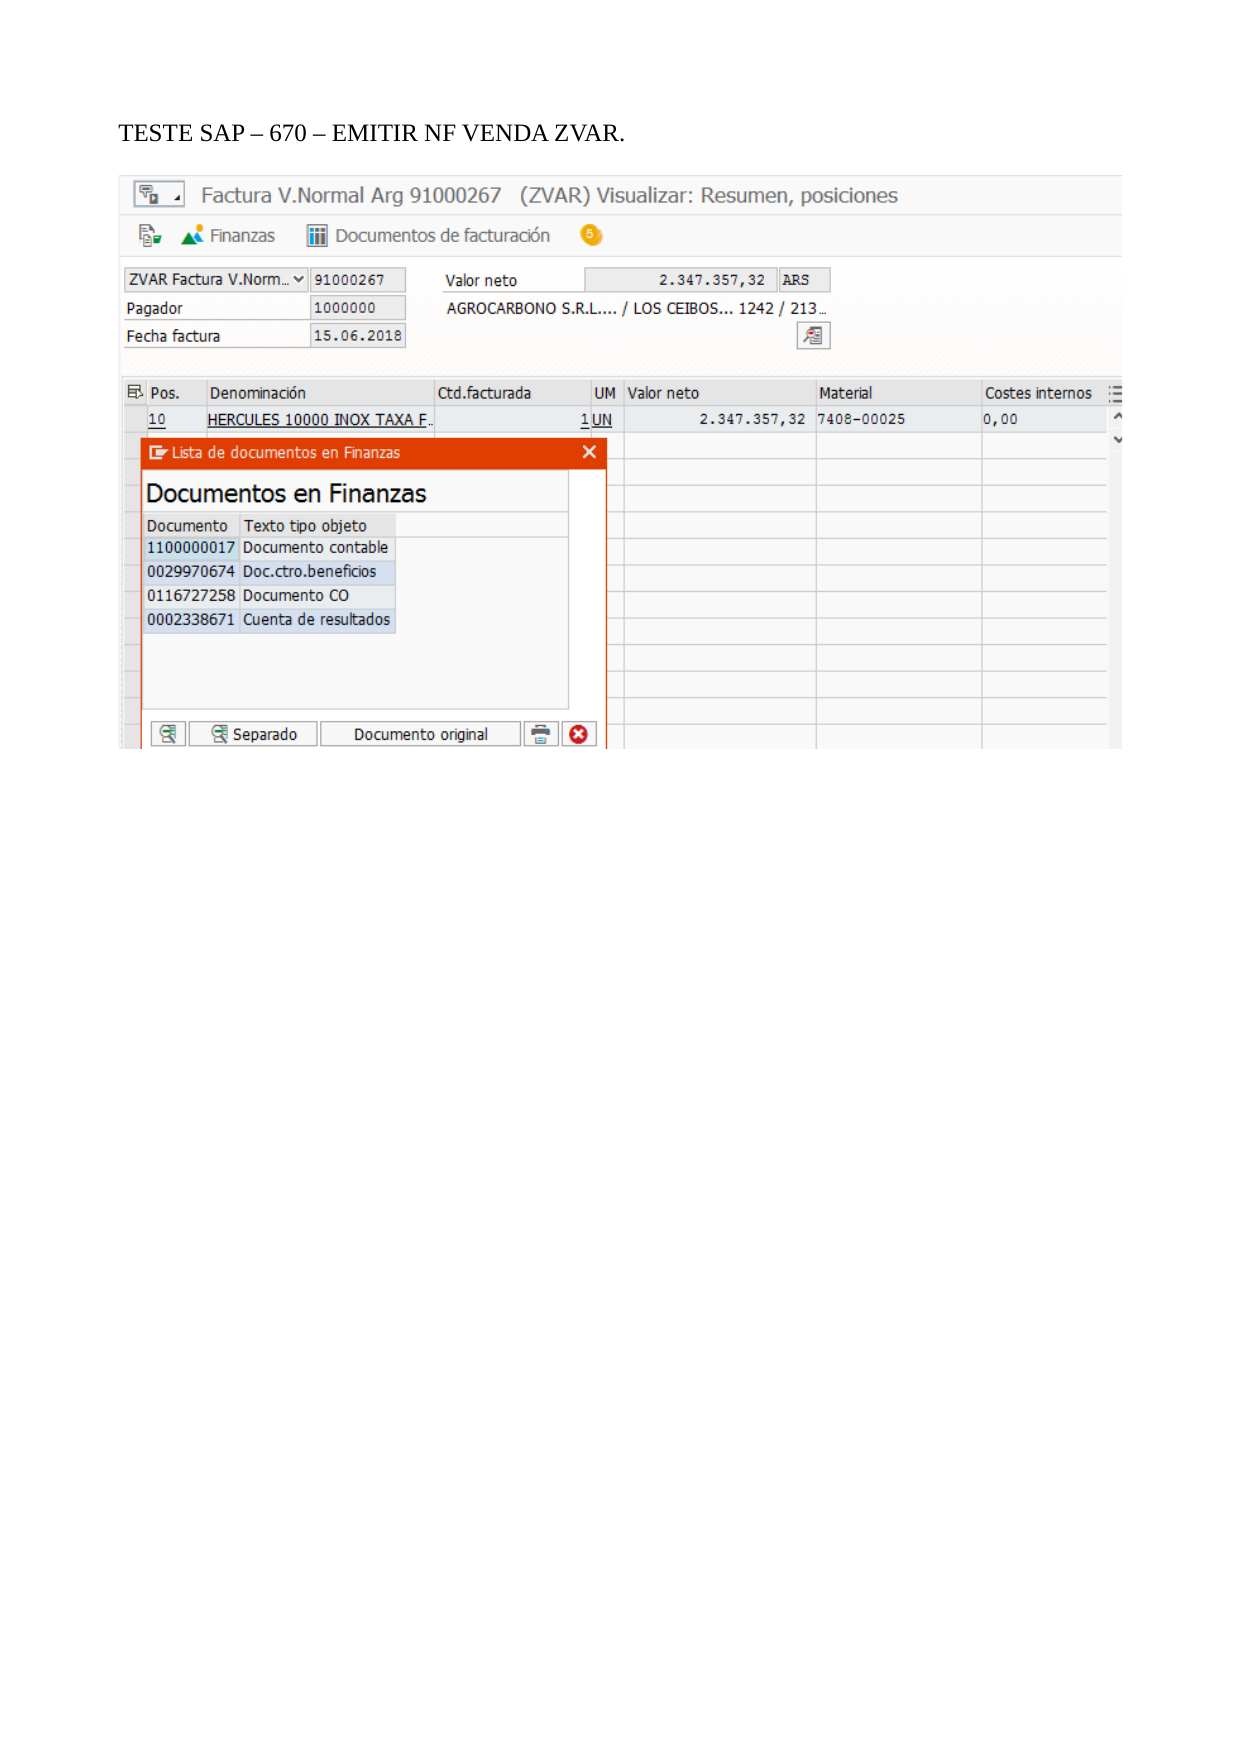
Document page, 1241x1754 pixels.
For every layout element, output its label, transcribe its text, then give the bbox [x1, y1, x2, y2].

picture [118, 175, 1123, 749]
text TESTE SAP – 670 – EMITIR NF VENDA ZVAR. [118, 118, 1122, 147]
